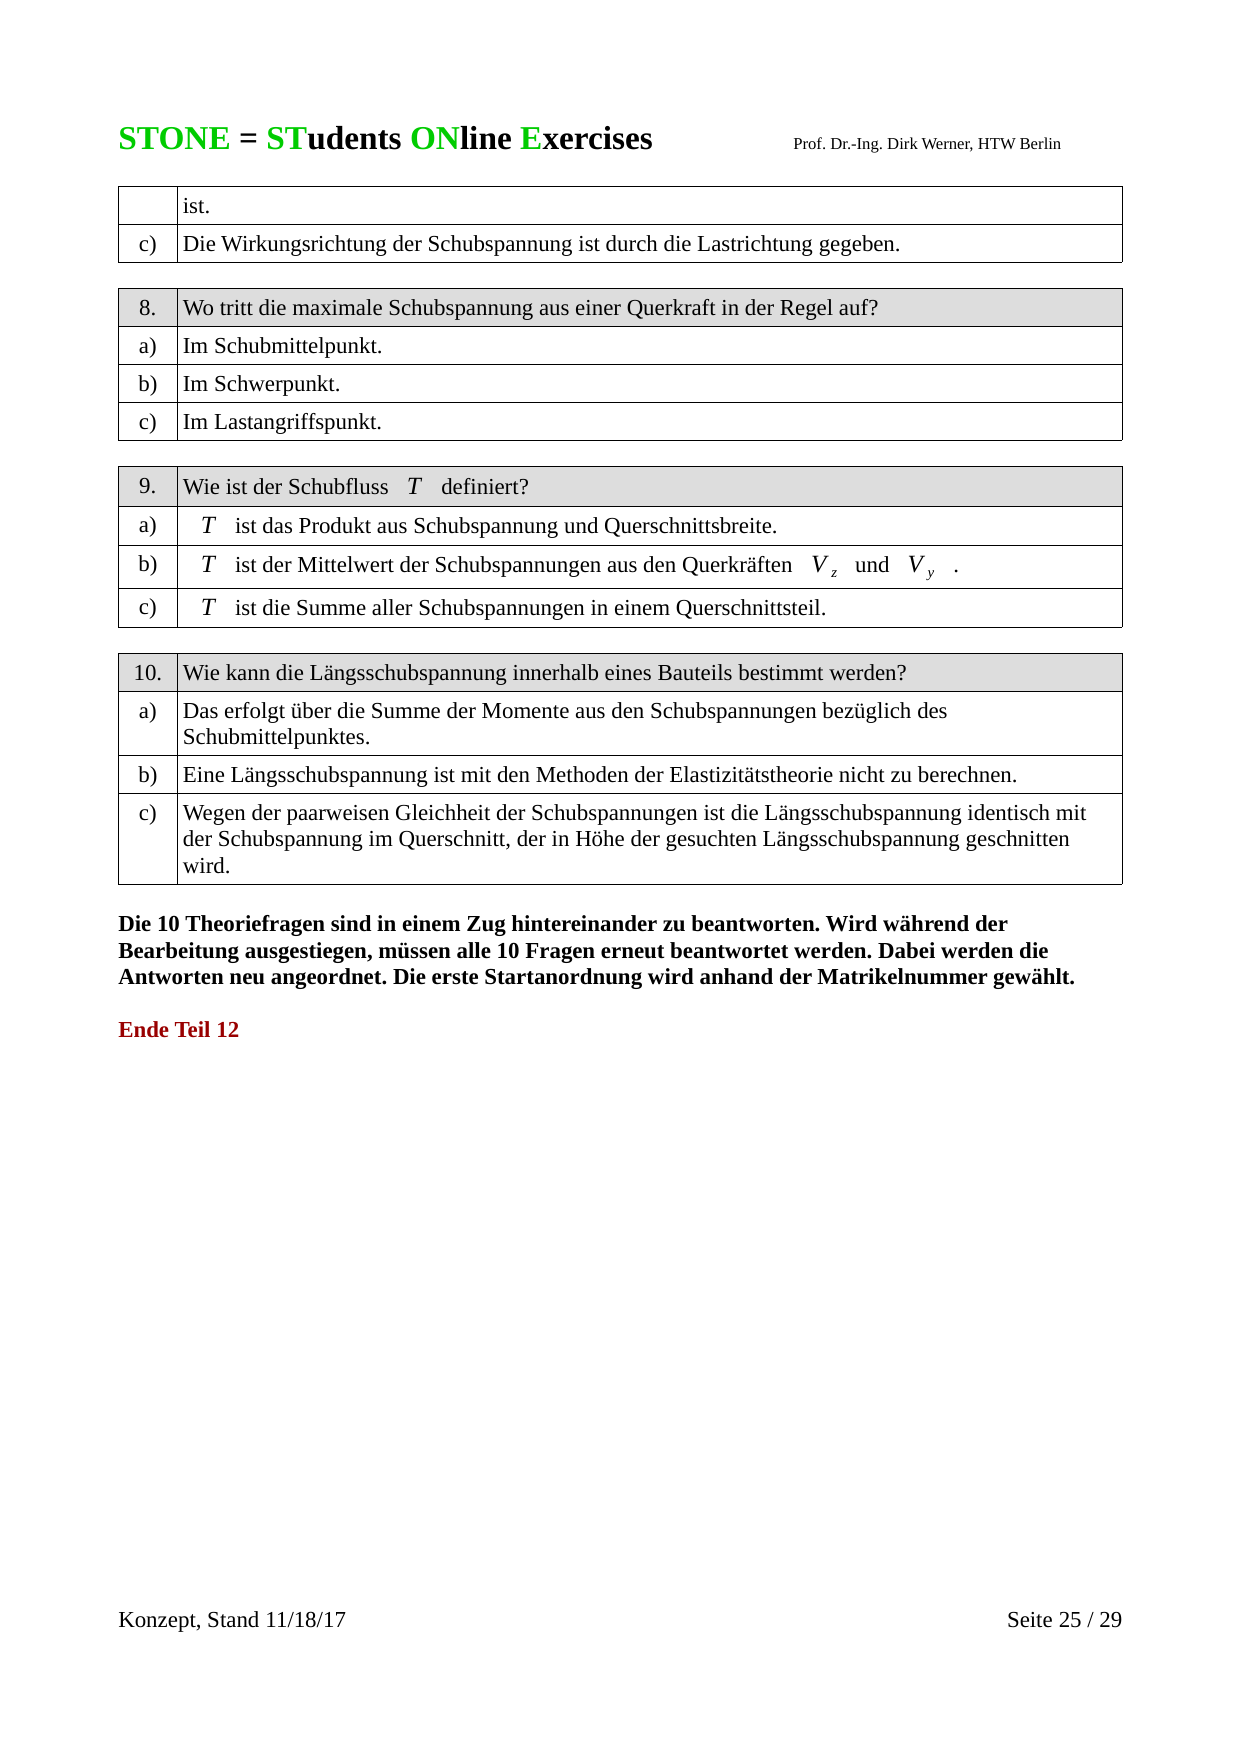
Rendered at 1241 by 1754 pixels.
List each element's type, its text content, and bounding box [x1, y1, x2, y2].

table_cell c) [119, 403, 177, 440]
table_cell ist. [178, 187, 1122, 224]
table_cell Die Wirkungsrichtung der Schubspannung ist durch die Lastrichtung gegeben. [178, 225, 1122, 262]
table_cell ist das Produkt aus Schubspannung und Querschnittsbreite. [178, 507, 1122, 545]
table_header Wo tritt die maximale Schubspannung aus einer Querkraft in der Regel auf? [178, 289, 1122, 326]
table_cell ist der Mittelwert der Schubspannungen aus den Querkräftenund. [178, 546, 1122, 588]
table_cell c) [119, 589, 177, 627]
table_header Wie kann die Längsschubspannung innerhalb eines Bauteils bestimmt werden? [178, 654, 1122, 691]
table_cell Im Lastangriffspunkt. [178, 403, 1122, 440]
table_header Wie ist der Schubflussdefiniert? [178, 467, 1122, 506]
table_cell Eine Längsschubspannung ist mit den Methoden der Elastizitätstheorie nicht zu berechnen. [178, 756, 1122, 793]
table_header 10. [119, 654, 177, 691]
table_cell Im Schwerpunkt. [178, 365, 1122, 402]
table_cell a) [119, 692, 177, 755]
table_cell Wegen der paarweisen Gleichheit der Schubspannungen ist die Längsschubspannung identisch mit der Schubspannung im Querschnitt, der in Höhe der gesuchten Längsschubspannung geschnitten wird. [178, 794, 1122, 884]
table_cell a) [119, 507, 177, 545]
table_cell b) [119, 546, 177, 588]
table_cell a) [119, 327, 177, 364]
table_cell b) [119, 756, 177, 793]
table_cell ist die Summe aller Schubspannungen in einem Querschnittsteil. [178, 589, 1122, 627]
table_cell c) [119, 225, 177, 262]
table_header 9. [119, 467, 177, 506]
table_cell b) [119, 365, 177, 402]
text Die 10 Theoriefragen sind in einem Zug hintereinander zu beantworten. Wird während der Bearbeitung ausgestiegen, müssen alle 10 Fragen erneut beantwortet werden. Dabei werden die Antworten neu angeordnet. Die erste Startanordnung wird anhand der Matrikelnummer gewählt. [118, 910, 1122, 989]
text Ende Teil 12 [118, 1016, 1122, 1042]
table_cell c) [119, 794, 177, 884]
table_cell Das erfolgt über die Summe der Momente aus den Schubspannungen bezüglich des Schubmittelpunktes. [178, 692, 1122, 755]
table_cell Im Schubmittelpunkt. [178, 327, 1122, 364]
table_header 8. [119, 289, 177, 326]
table_cell [119, 187, 177, 224]
